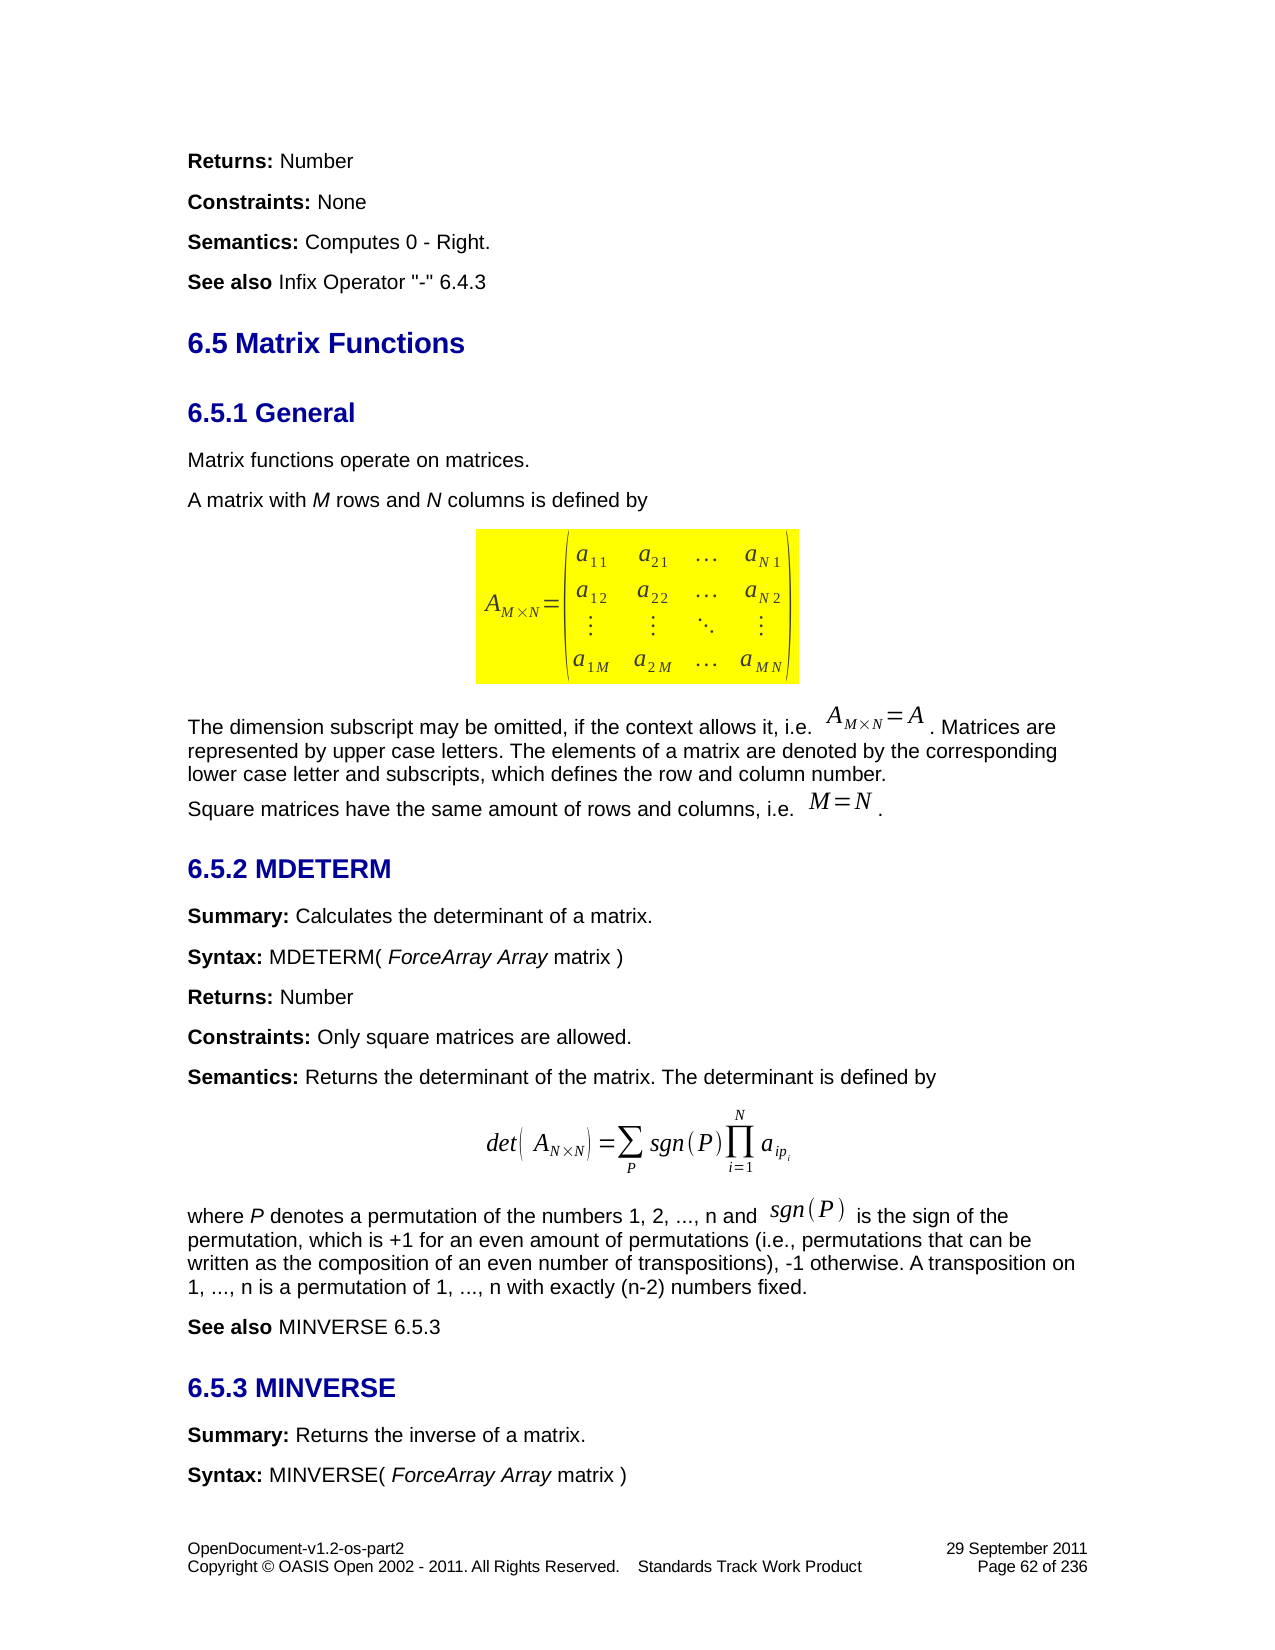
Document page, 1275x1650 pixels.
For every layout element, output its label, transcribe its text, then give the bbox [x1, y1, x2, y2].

text Summary: Calculates the determinant of a matrix. [187, 905, 1088, 928]
text A matrix with M rows and N columns is defined by [187, 488, 1088, 512]
text See also MINVERSE 6.5.3 [187, 1316, 1088, 1339]
text Semantics: Returns the determinant of the matrix. The determinant is defined by [187, 1066, 1088, 1089]
subtitle MDETERM [187, 854, 1088, 884]
subtitle MINVERSE [187, 1372, 1088, 1402]
text Semantics: Computes 0 - Right. [187, 230, 1088, 254]
text Syntax: MDETERM( ForceArray Array matrix ) [187, 945, 1088, 969]
text Returns: Number [187, 150, 1088, 173]
text Constraints: Only square matrices are allowed. [187, 1026, 1088, 1049]
text Summary: Returns the inverse of a matrix. [187, 1423, 1088, 1447]
text The dimension subscript may be omitted, if the context allows it, i.e. . Matrices are represented by upper case letters. The elements of a matrix are denoted by the corresponding lower case letter and subscripts, which defines the row and column number. Square matrices have the same amount of rows and columns, i.e. . [187, 700, 1088, 821]
text Matrix functions operate on matrices. [187, 448, 1088, 472]
text Returns: Number [187, 985, 1088, 1009]
text Constraints: None [187, 190, 1088, 214]
subtitle Matrix Functions [187, 327, 1088, 360]
text where P denotes a permutation of the numbers 1, 2, ..., n and is the sign of the permutation, which is +1 for an even amount of permutations (i.e., permutations that can be written as the composition of an even number of transpositions), -1 otherwise. A transposition on 1, ..., n is a permutation of 1, ..., n with exactly (n-2) numbers fixed. [187, 1194, 1088, 1299]
text See also Infix Operator "-" 6.4.3 [187, 271, 1088, 294]
text Syntax: MINVERSE( ForceArray Array matrix ) [187, 1463, 1088, 1487]
subtitle General [187, 397, 1088, 427]
